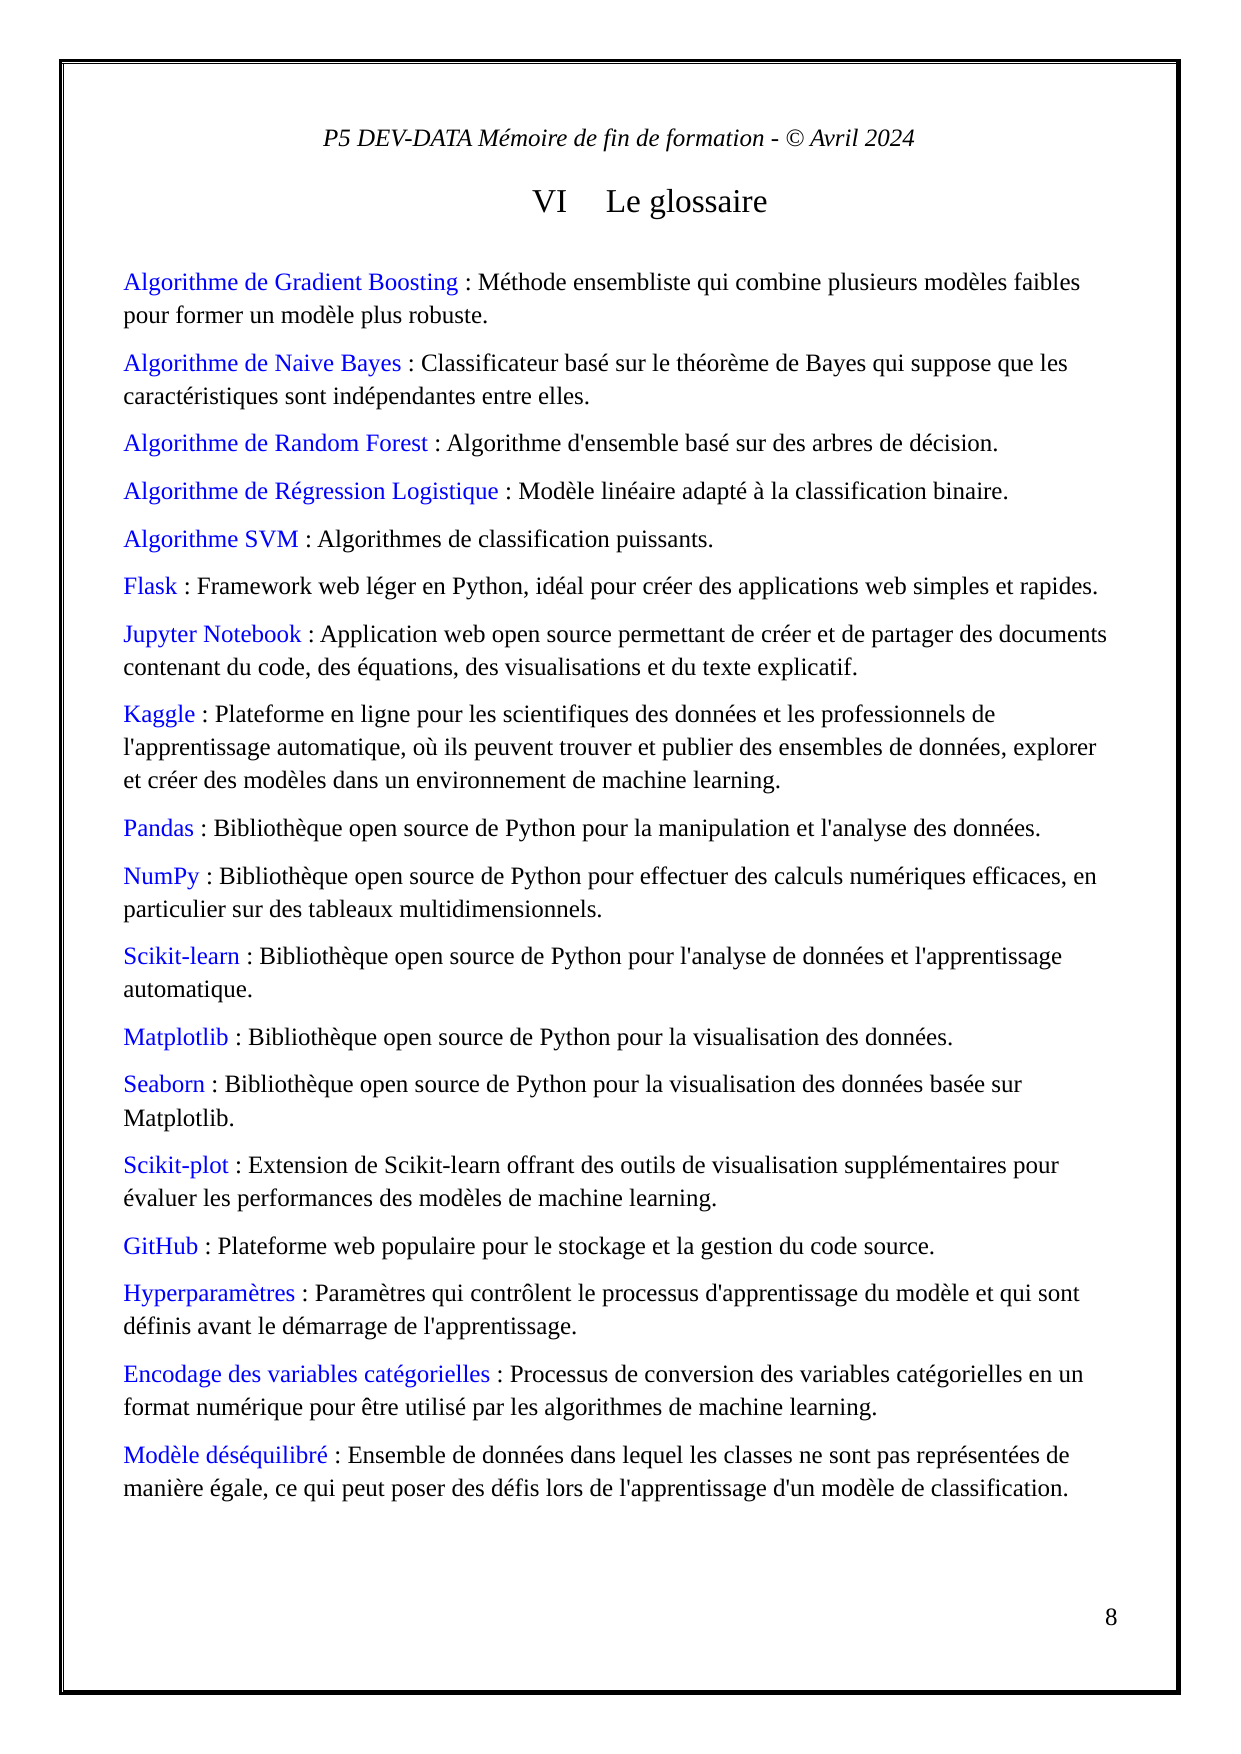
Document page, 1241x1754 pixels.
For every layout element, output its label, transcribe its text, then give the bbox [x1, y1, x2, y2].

text Algorithme SVM : Algorithmes de classification puissants. [123, 524, 1117, 552]
text Pandas : Bibliothèque open source de Python pour la manipulation et l'analyse des données. [123, 813, 1117, 842]
text Encodage des variables catégorielles : Processus de conversion des variables catégorielles en un format numérique pour être utilisé par les algorithmes de machine learning. [123, 1359, 1117, 1421]
text Kaggle : Plateforme en ligne pour les scientifiques des données et les professionnels de l'apprentissage automatique, où ils peuvent trouver et publier des ensembles de données, explorer et créer des modèles dans un environnement de machine learning. [123, 699, 1117, 794]
text Jupyter Notebook : Application web open source permettant de créer et de partager des documents contenant du code, des équations, des visualisations et du texte explicatif. [123, 619, 1117, 681]
text Modèle déséquilibré : Ensemble de données dans lequel les classes ne sont pas représentées de manière égale, ce qui peut poser des défis lors de l'apprentissage d'un modèle de classification. [123, 1440, 1117, 1501]
text Algorithme de Régression Logistique : Modèle linéaire adapté à la classification binaire. [123, 476, 1117, 505]
text Scikit-learn : Bibliothèque open source de Python pour l'analyse de données et l'apprentissage automatique. [123, 941, 1117, 1003]
text Matplotlib : Bibliothèque open source de Python pour la visualisation des données. [123, 1022, 1117, 1051]
text GitHub : Plateforme web populaire pour le stockage et la gestion du code source. [123, 1231, 1117, 1259]
text Hyperparamètres : Paramètres qui contrôlent le processus d'apprentissage du modèle et qui sont définis avant le démarrage de l'apprentissage. [123, 1278, 1117, 1340]
subtitle Le glossaire [182, 181, 1117, 219]
text Algorithme de Naive Bayes : Classificateur basé sur le théorème de Bayes qui suppose que les caractéristiques sont indépendantes entre elles. [123, 348, 1117, 409]
text Algorithme de Gradient Boosting : Méthode ensembliste qui combine plusieurs modèles faibles pour former un modèle plus robuste. [123, 267, 1117, 329]
text Seaborn : Bibliothèque open source de Python pour la visualisation des données basée sur Matplotlib. [123, 1069, 1117, 1131]
text Scikit-plot : Extension de Scikit-learn offrant des outils de visualisation supplémentaires pour évaluer les performances des modèles de machine learning. [123, 1150, 1117, 1212]
text NumPy : Bibliothèque open source de Python pour effectuer des calculs numériques efficaces, en particulier sur des tableaux multidimensionnels. [123, 861, 1117, 922]
text Flask : Framework web léger en Python, idéal pour créer des applications web simples et rapides. [123, 571, 1117, 600]
text Algorithme de Random Forest : Algorithme d'ensemble basé sur des arbres de décision. [123, 428, 1117, 457]
